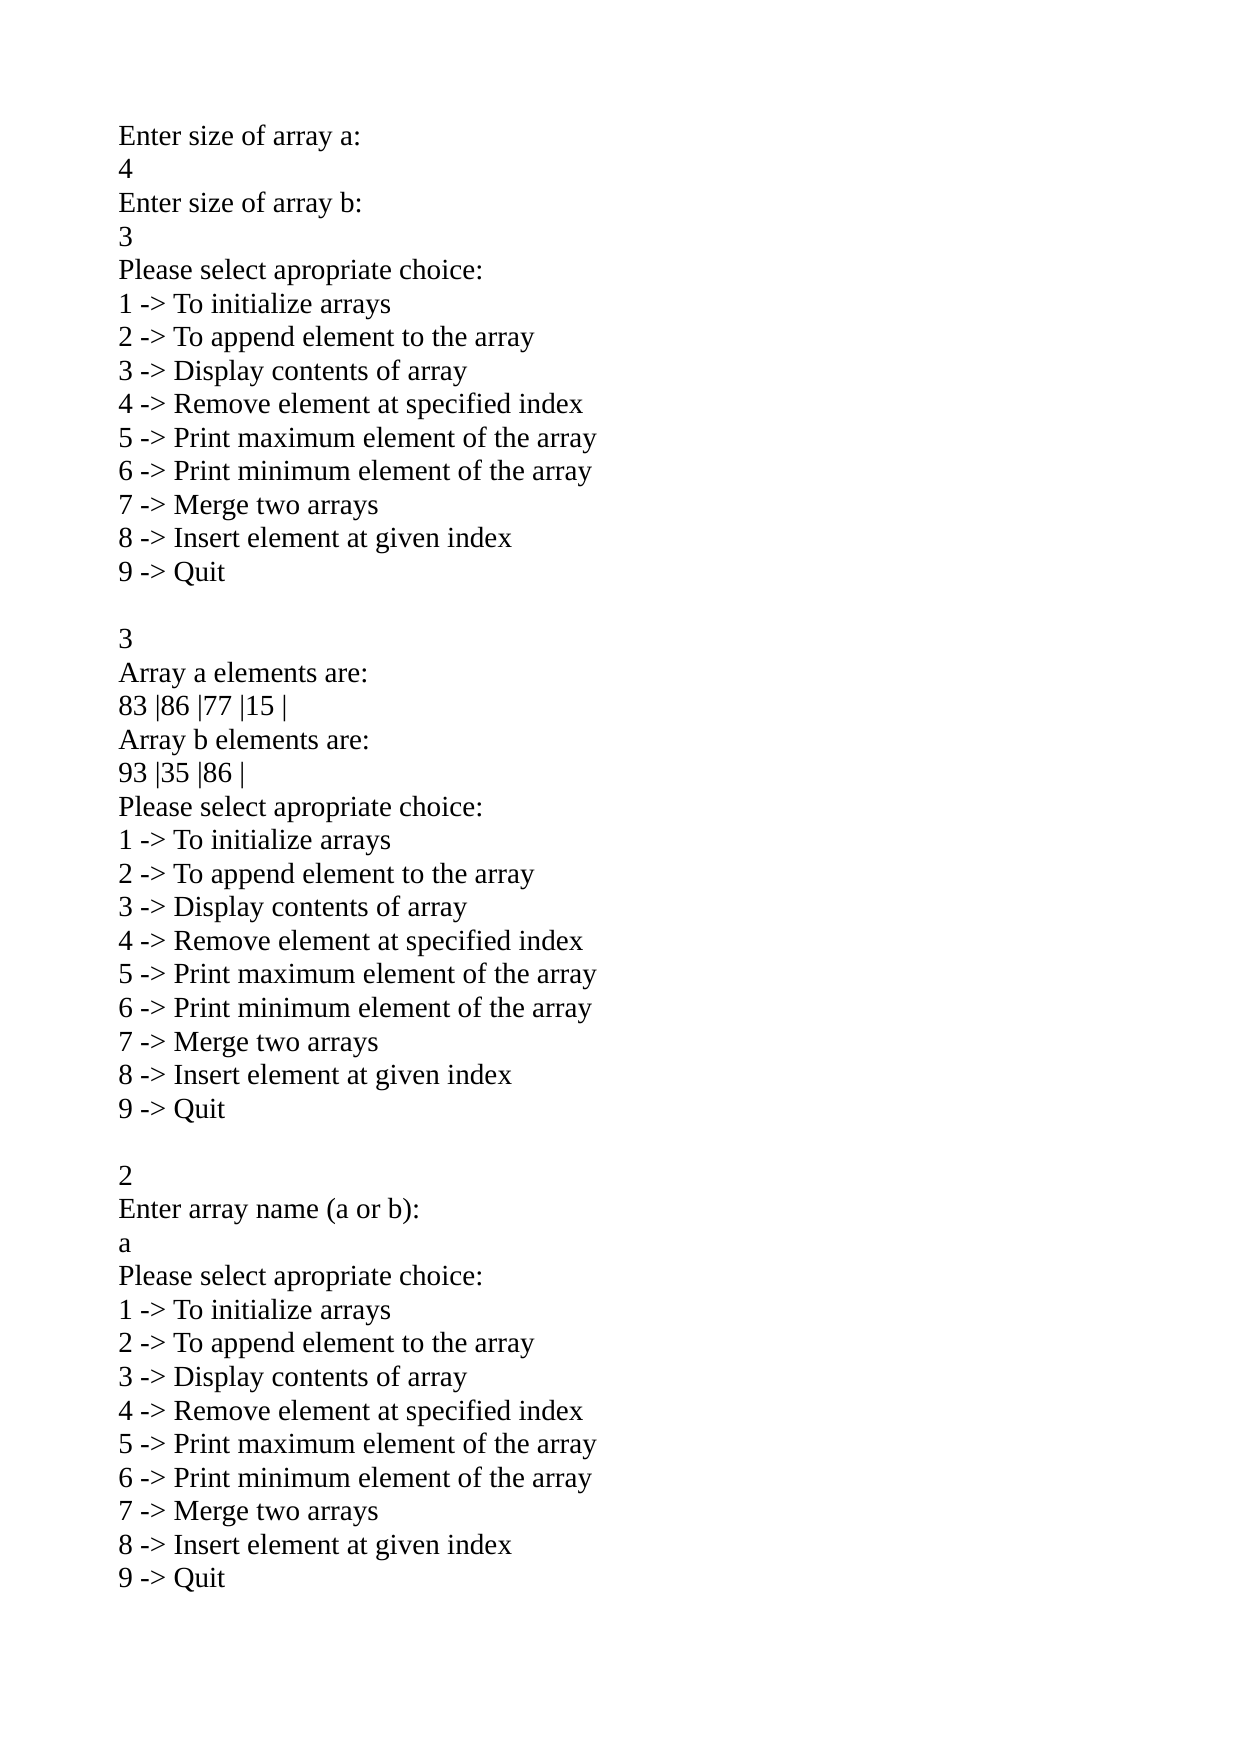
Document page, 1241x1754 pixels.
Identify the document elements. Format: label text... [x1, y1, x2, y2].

text 93 |35 |86 | [118, 755, 1122, 789]
text 8 -> Insert element at given index [118, 521, 1122, 554]
text a [118, 1225, 1122, 1258]
text 5 -> Print maximum element of the array [118, 1426, 1122, 1460]
text 7 -> Merge two arrays [118, 1024, 1122, 1057]
text Enter array name (a or b): [118, 1191, 1122, 1225]
text 4 -> Remove element at specified index [118, 1393, 1122, 1426]
text 2 [118, 1158, 1122, 1191]
text 4 -> Remove element at specified index [118, 386, 1122, 420]
text 4 -> Remove element at specified index [118, 923, 1122, 957]
text 3 -> Display contents of array [118, 889, 1122, 923]
text 9 -> Quit [118, 1560, 1122, 1594]
text 6 -> Print minimum element of the array [118, 990, 1122, 1024]
text 6 -> Print minimum element of the array [118, 453, 1122, 487]
text 3 -> Display contents of array [118, 1359, 1122, 1393]
text 9 -> Quit [118, 1091, 1122, 1124]
text 8 -> Insert element at given index [118, 1057, 1122, 1091]
text 1 -> To initialize arrays [118, 1292, 1122, 1326]
text Array b elements are: [118, 722, 1122, 755]
text 5 -> Print maximum element of the array [118, 420, 1122, 453]
text 6 -> Print minimum element of the array [118, 1460, 1122, 1493]
text 7 -> Merge two arrays [118, 1493, 1122, 1527]
text 2 -> To append element to the array [118, 856, 1122, 889]
text 2 -> To append element to the array [118, 1326, 1122, 1359]
text 1 -> To initialize arrays [118, 822, 1122, 856]
text 7 -> Merge two arrays [118, 487, 1122, 521]
text Enter size of array b: [118, 185, 1122, 219]
text 2 -> To append element to the array [118, 319, 1122, 353]
text 83 |86 |77 |15 | [118, 688, 1122, 722]
text Array a elements are: [118, 655, 1122, 688]
text 3 [118, 219, 1122, 252]
text Please select apropriate choice: [118, 1258, 1122, 1292]
text 5 -> Print maximum element of the array [118, 957, 1122, 990]
text Please select apropriate choice: [118, 252, 1122, 286]
text 4 [118, 152, 1122, 185]
text Please select apropriate choice: [118, 789, 1122, 822]
text 3 -> Display contents of array [118, 353, 1122, 386]
text Enter size of array a: [118, 118, 1122, 152]
text 8 -> Insert element at given index [118, 1527, 1122, 1560]
text 3 [118, 621, 1122, 655]
text 9 -> Quit [118, 554, 1122, 588]
text 1 -> To initialize arrays [118, 286, 1122, 319]
